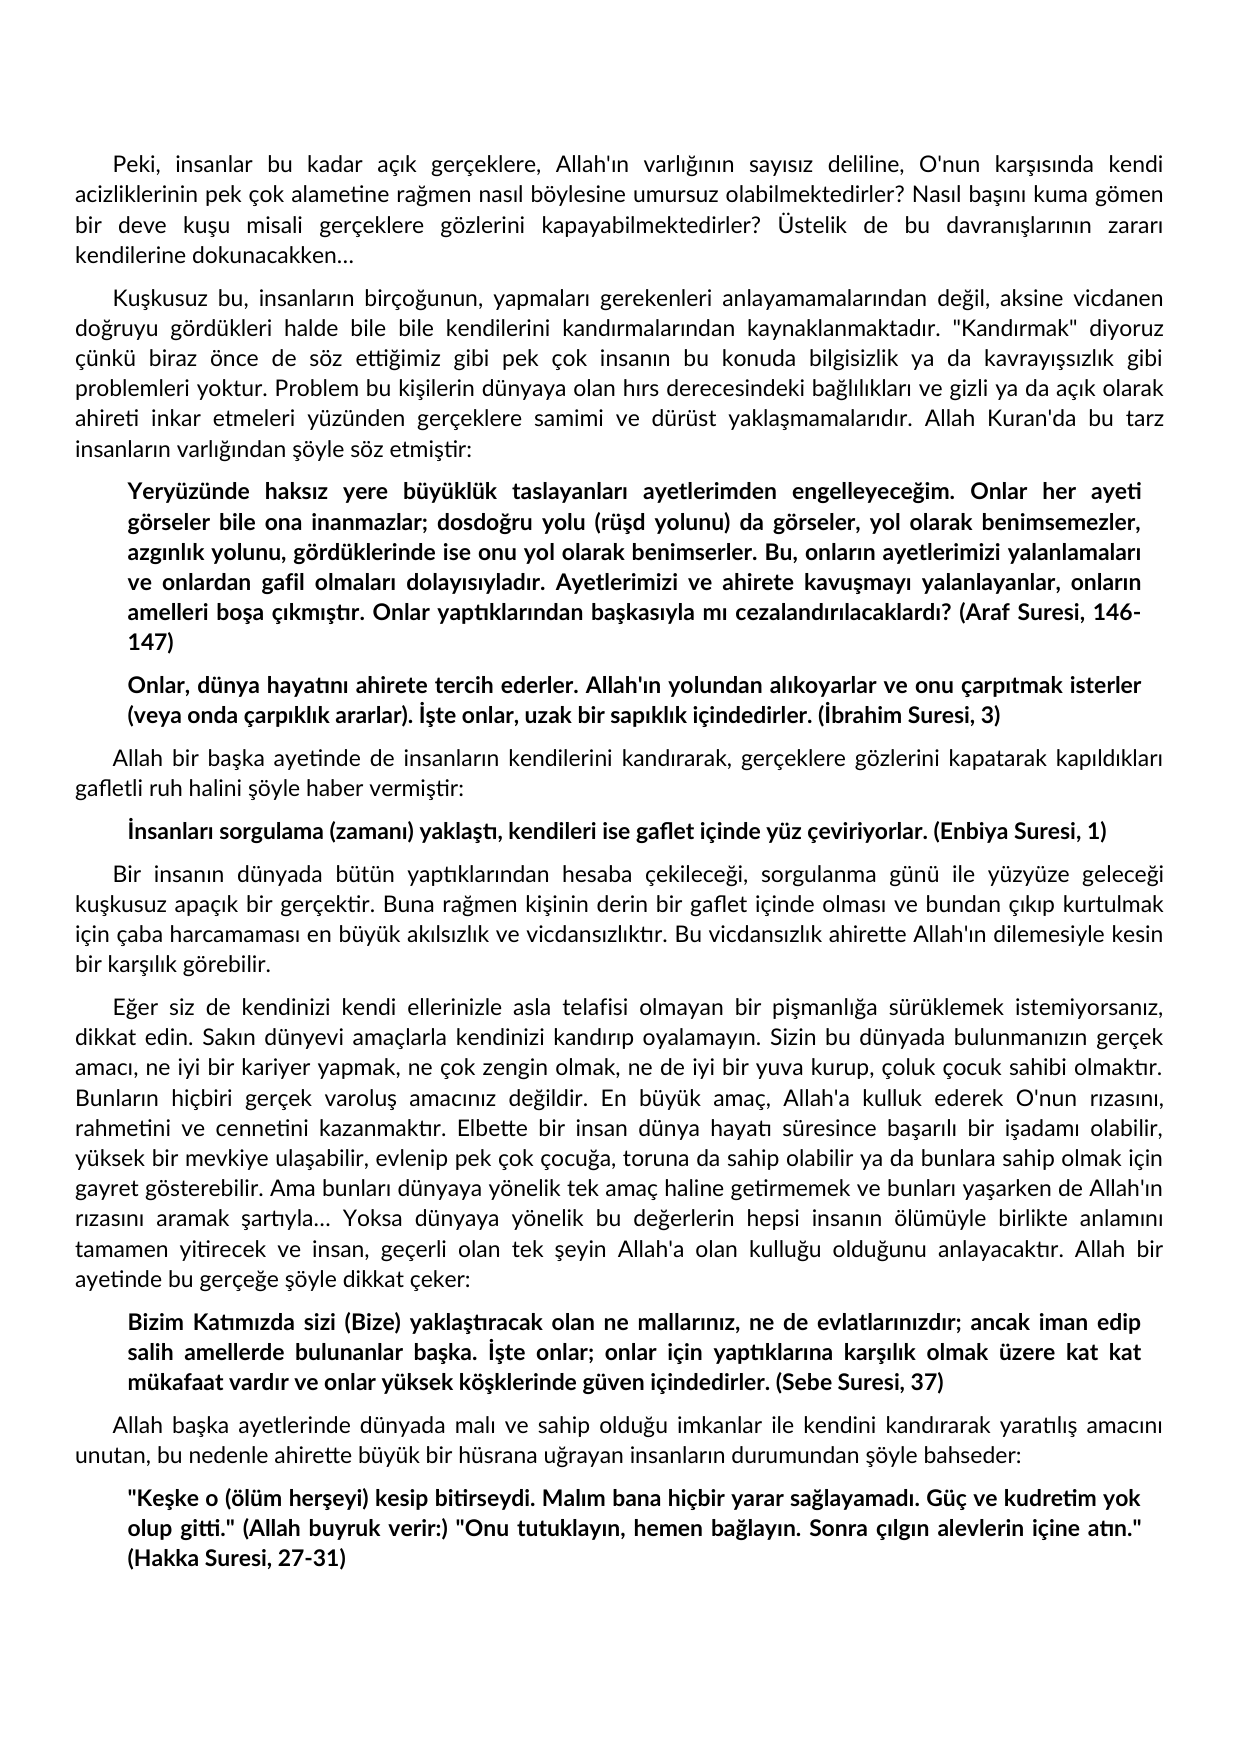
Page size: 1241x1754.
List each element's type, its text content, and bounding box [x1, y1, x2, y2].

text Onlar, dünya hayatını ahirete tercih ederler. Allah'ın yolundan alıkoyarlar ve onu çarpıtmak isterler (veya onda çarpıklık ararlar). İşte onlar, uzak bir sapıklık içindedirler. (İbrahim Suresi, 3) [127, 671, 1143, 728]
text Peki, insanlar bu kadar açık gerçeklere, Allah'ın varlığının sayısız deliline, O'nun karşısında kendi acizliklerinin pek çok alametine rağmen nasıl böylesine umursuz olabilmektedirler? Nasıl başını kuma gömen bir deve kuşu misali gerçeklere gözlerini kapayabilmektedirler? Üstelik de bu davranışlarının zararı kendilerine dokunacakken… [75, 150, 1165, 268]
text "Keşke o (ölüm herşeyi) kesip bitirseydi. Malım bana hiçbir yarar sağlayamadı. Güç ve kudretim yok olup gitti." (Allah buyruk verir:) "Onu tutuklayın, hemen bağlayın. Sonra çılgın alevlerin içine atın." (Hakka Suresi, 27-31) [127, 1483, 1143, 1571]
text Yeryüzünde haksız yere büyüklük taslayanları ayetlerimden engelleyeceğim. Onlar her ayeti görseler bile ona inanmazlar; dosdoğru yolu (rüşd yolunu) da görseler, yol olarak benimsemezler, azgınlık yolunu, gördüklerinde ise onu yol olarak benimserler. Bu, onların ayetlerimizi yalanlamaları ve onlardan gafil olmaları dolayısıyladır. Ayetlerimizi ve ahirete kavuşmayı yalanlayanlar, onların amelleri boşa çıkmıştır. Onlar yaptıklarından başkasıyla mı cezalandırılacaklardı? (Araf Suresi, 146-147) [127, 477, 1143, 656]
text İnsanları sorgulama (zamanı) yaklaştı, kendileri ise gaflet içinde yüz çeviriyorlar. (Enbiya Suresi, 1) [127, 817, 1143, 844]
text Kuşkusuz bu, insanların birçoğunun, yapmaları gerekenleri anlayamamalarından değil, aksine vicdanen doğruyu gördükleri halde bile bile kendilerini kandırmalarından kaynaklanmaktadır. "Kandırmak" diyoruz çünkü biraz önce de söz ettiğimiz gibi pek çok insanın bu konuda bilgisizlik ya da kavrayışsızlık gibi problemleri yoktur. Problem bu kişilerin dünyaya olan hırs derecesindeki bağlılıkları ve gizli ya da açık olarak ahireti inkar etmeleri yüzünden gerçeklere samimi ve dürüst yaklaşmamalarıdır. Allah Kuran'da bu tarz insanların varlığından şöyle söz etmiştir: [75, 283, 1165, 462]
text Eğer siz de kendinizi kendi ellerinizle asla telafisi olmayan bir pişmanlığa sürüklemek istemiyorsanız, dikkat edin. Sakın dünyevi amaçlarla kendinizi kandırıp oyalamayın. Sizin bu dünyada bulunmanızın gerçek amacı, ne iyi bir kariyer yapmak, ne çok zengin olmak, ne de iyi bir yuva kurup, çoluk çocuk sahibi olmaktır. Bunların hiçbiri gerçek varoluş amacınız değildir. En büyük amaç, Allah'a kulluk ederek O'nun rızasını, rahmetini ve cennetini kazanmaktır. Elbette bir insan dünya hayatı süresince başarılı bir işadamı olabilir, yüksek bir mevkiye ulaşabilir, evlenip pek çok çocuğa, toruna da sahip olabilir ya da bunlara sahip olmak için gayret gösterebilir. Ama bunları dünyaya yönelik tek amaç haline getirmemek ve bunları yaşarken de Allah'ın rızasını aramak şartıyla… Yoksa dünyaya yönelik bu değerlerin hepsi insanın ölümüyle birlikte anlamını tamamen yitirecek ve insan, geçerli olan tek şeyin Allah'a olan kulluğu olduğunu anlayacaktır. Allah bir ayetinde bu gerçeğe şöyle dikkat çeker: [75, 993, 1165, 1292]
text Allah başka ayetlerinde dünyada malı ve sahip olduğu imkanlar ile kendini kandırarak yaratılış amacını unutan, bu nedenle ahirette büyük bir hüsrana uğrayan insanların durumundan şöyle bahseder: [75, 1410, 1165, 1468]
text Bir insanın dünyada bütün yaptıklarından hesaba çekileceği, sorgulanma günü ile yüzyüze geleceği kuşkusuz apaçık bir gerçektir. Buna rağmen kişinin derin bir gaflet içinde olması ve bundan çıkıp kurtulmak için çaba harcamaması en büyük akılsızlık ve vicdansızlıktır. Bu vicdansızlık ahirette Allah'ın dilemesiyle kesin bir karşılık görebilir. [75, 859, 1165, 977]
text Allah bir başka ayetinde de insanların kendilerini kandırarak, gerçeklere gözlerini kapatarak kapıldıkları gafletli ruh halini şöyle haber vermiştir: [75, 744, 1165, 801]
text Bizim Katımızda sizi (Bize) yaklaştıracak olan ne mallarınız, ne de evlatlarınızdır; ancak iman edip salih amellerde bulunanlar başka. İşte onlar; onlar için yaptıklarına karşılık olmak üzere kat kat mükafaat vardır ve onlar yüksek köşklerinde güven içindedirler. (Sebe Suresi, 37) [127, 1307, 1143, 1395]
